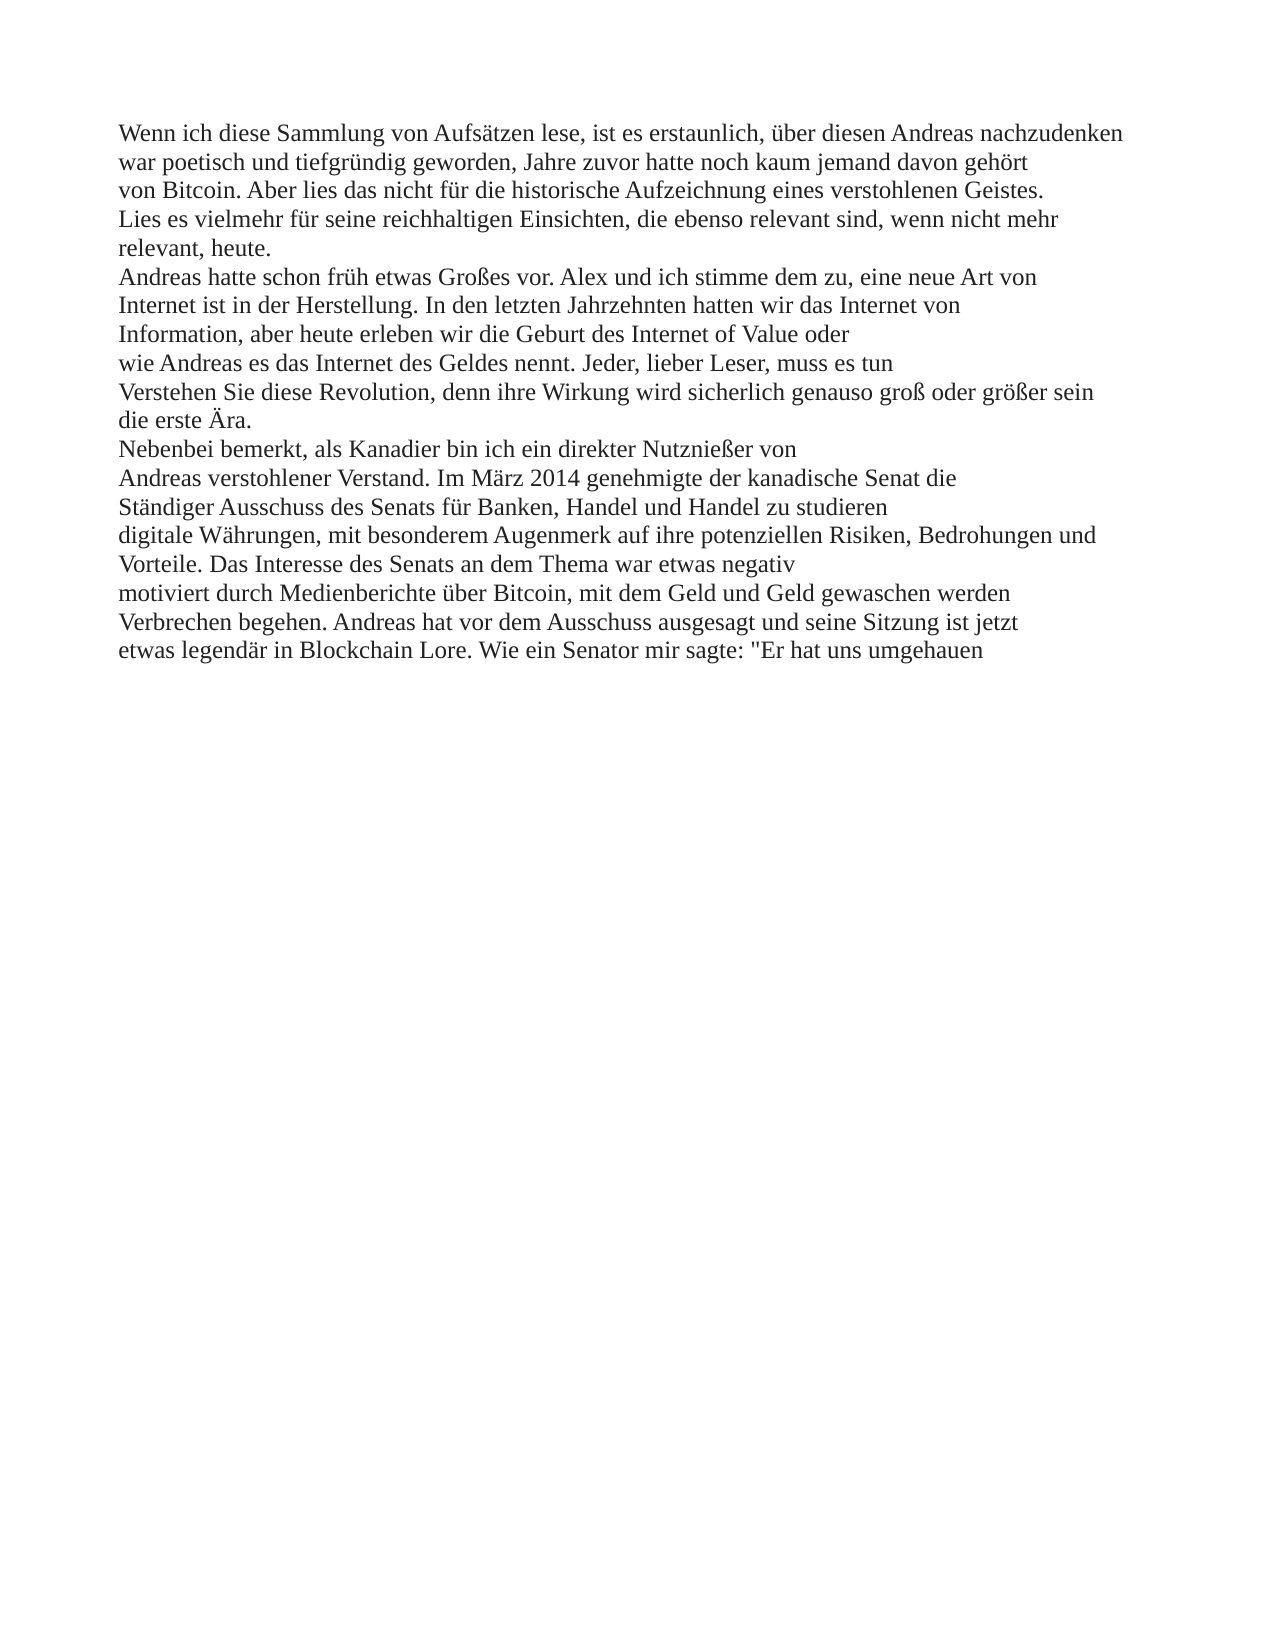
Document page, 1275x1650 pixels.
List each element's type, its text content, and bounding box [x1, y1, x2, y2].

text etwas legendär in Blockchain Lore. Wie ein Senator mir sagte: "Er hat uns umgehauen [118, 636, 1157, 664]
text Information, aber heute erleben wir die Geburt des Internet of Value oder [118, 319, 1157, 348]
text Nebenbei bemerkt, als Kanadier bin ich ein direkter Nutznießer von [118, 434, 1157, 463]
text digitale Währungen, mit besonderem Augenmerk auf ihre potenziellen Risiken, Bedrohungen und [118, 521, 1157, 549]
text Andreas verstohlener Verstand. Im März 2014 genehmigte der kanadische Senat die [118, 463, 1157, 492]
text Wenn ich diese Sammlung von Aufsätzen lese, ist es erstaunlich, über diesen Andreas nachzudenken [118, 118, 1157, 147]
text Ständiger Ausschuss des Senats für Banken, Handel und Handel zu studieren [118, 492, 1157, 521]
text Vorteile. Das Interesse des Senats an dem Thema war etwas negativ [118, 549, 1157, 578]
text Verstehen Sie diese Revolution, denn ihre Wirkung wird sicherlich genauso groß oder größer sein [118, 377, 1157, 406]
text motiviert durch Medienberichte über Bitcoin, mit dem Geld und Geld gewaschen werden [118, 578, 1157, 607]
text Internet ist in der Herstellung. In den letzten Jahrzehnten hatten wir das Internet von [118, 291, 1157, 319]
text die erste Ära. [118, 406, 1157, 434]
text relevant, heute. [118, 233, 1157, 262]
text Andreas hatte schon früh etwas Großes vor. Alex und ich stimme dem zu, eine neue Art von [118, 262, 1157, 291]
text von Bitcoin. Aber lies das nicht für die historische Aufzeichnung eines verstohlenen Geistes. [118, 176, 1157, 204]
text war poetisch und tiefgründig geworden, Jahre zuvor hatte noch kaum jemand davon gehört [118, 147, 1157, 176]
text Verbrechen begehen. Andreas hat vor dem Ausschuss ausgesagt und seine Sitzung ist jetzt [118, 607, 1157, 636]
text Lies es vielmehr für seine reichhaltigen Einsichten, die ebenso relevant sind, wenn nicht mehr [118, 204, 1157, 233]
text wie Andreas es das Internet des Geldes nennt. Jeder, lieber Leser, muss es tun [118, 348, 1157, 377]
